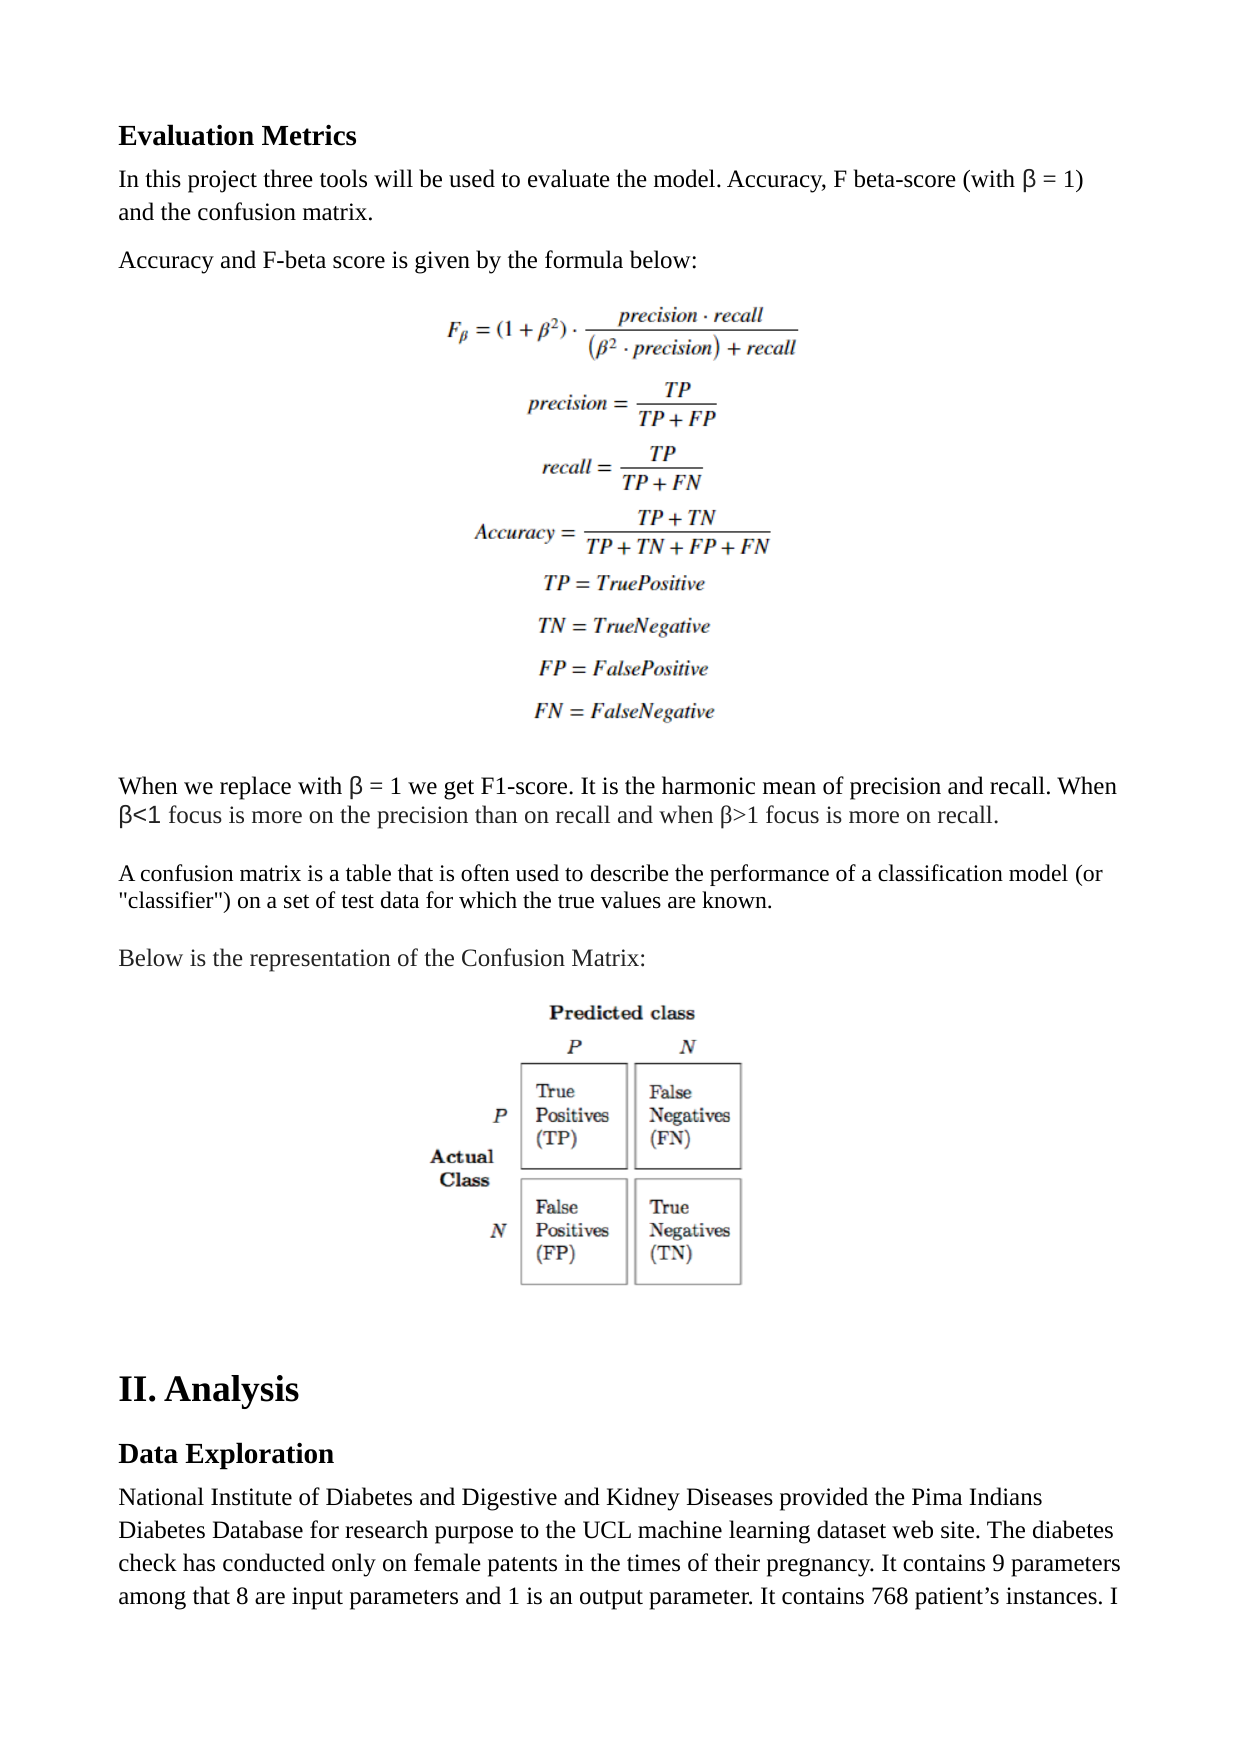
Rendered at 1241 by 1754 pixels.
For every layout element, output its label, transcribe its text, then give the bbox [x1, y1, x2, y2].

picture [310, 292, 930, 737]
subtitle Data Exploration [118, 1436, 1122, 1470]
text National Institute of Diabetes and Digestive and Kidney Diseases provided the Pima Indians Diabetes Database for research purpose to the UCL machine learning dataset web site. The diabetes check has conducted only on female patents in the times of their pregnancy. It contains 9 parameters among that 8 are input parameters and 1 is an output parameter. It contains 768 patient’s instances. I [118, 1482, 1122, 1610]
subtitle II. Analysis [118, 1366, 1122, 1409]
text When we replace with β = 1 we get F1-score. It is the harmonic mean of precision and recall. When β<1 focus is more on the precision than on recall and when β>1 focus is more on recall. [118, 771, 1122, 829]
text Below is the representation of the Confusion Matrix: [118, 943, 1122, 971]
picture [415, 1000, 826, 1295]
subtitle Evaluation Metrics [118, 118, 1122, 152]
text A confusion matrix is a table that is often used to describe the performance of a classification model (or "classifier") on a set of test data for which the true values are known. [118, 858, 1122, 914]
text Accuracy and F-beta score is given by the formula below: [118, 245, 1122, 274]
text In this project three tools will be used to evaluate the model. Accuracy, F beta-score (with β = 1) and the confusion matrix. [118, 164, 1122, 226]
